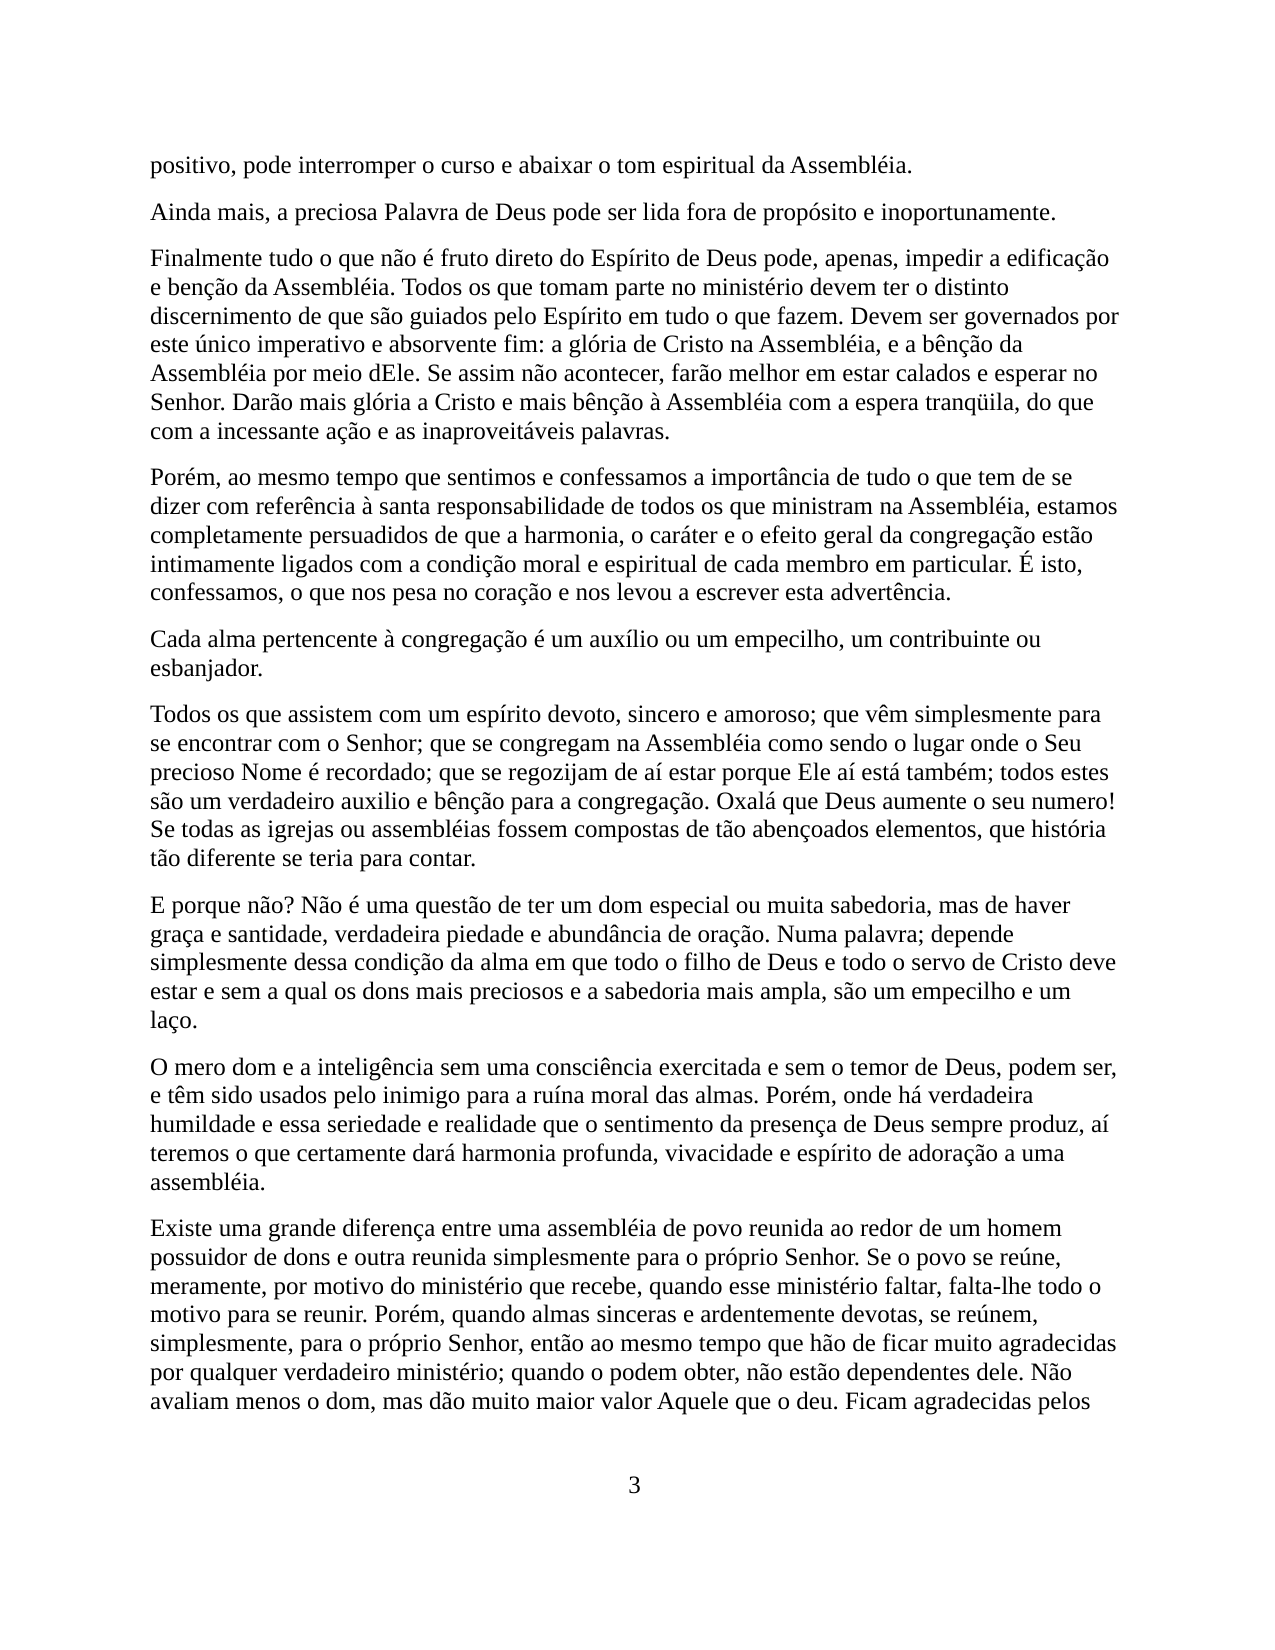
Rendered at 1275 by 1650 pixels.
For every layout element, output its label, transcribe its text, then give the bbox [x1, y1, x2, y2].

text Cada alma pertencente à congregação é um auxílio ou um empecilho, um contribuinte ou esbanjador. [150, 624, 1125, 682]
text Porém, ao mesmo tempo que sentimos e confessamos a importância de tudo o que tem de se dizer com referência à santa responsabilidade de todos os que ministram na Assembléia, estamos completamente persuadidos de que a harmonia, o caráter e o efeito geral da congregação estão intimamente ligados com a condição moral e espiritual de cada membro em particular. É isto, confessamos, o que nos pesa no coração e nos levou a escrever esta advertência. [150, 462, 1125, 606]
text O mero dom e a inteligência sem uma consciência exercitada e sem o temor de Deus, podem ser, e têm sido usados pelo inimigo para a ruína moral das almas. Porém, onde há verdadeira humildade e essa seriedade e realidade que o sentimento da presença de Deus sempre produz, aí teremos o que certamente dará harmonia profunda, vivacidade e espírito de adoração a uma assembléia. [150, 1052, 1125, 1195]
text Finalmente tudo o que não é fruto direto do Espírito de Deus pode, apenas, impedir a edificação e benção da Assembléia. Todos os que tomam parte no ministério devem ter o distinto discernimento de que são guiados pelo Espírito em tudo o que fazem. Devem ser governados por este único imperativo e absorvente fim: a glória de Cristo na Assembléia, e a bênção da Assembléia por meio dEle. Se assim não acontecer, farão melhor em estar calados e esperar no Senhor. Darão mais glória a Cristo e mais bênção à Assembléia com a espera tranqüila, do que com a incessante ação e as inaproveitáveis palavras. [150, 243, 1125, 444]
text Existe uma grande diferença entre uma assembléia de povo reunida ao redor de um homem possuidor de dons e outra reunida simplesmente para o próprio Senhor. Se o povo se reúne, meramente, por motivo do ministério que recebe, quando esse ministério faltar, falta-lhe todo o motivo para se reunir. Porém, quando almas sinceras e ardentemente devotas, se reúnem, simplesmente, para o próprio Senhor, então ao mesmo tempo que hão de ficar muito agradecidas por qualquer verdadeiro ministério; quando o podem obter, não estão dependentes dele. Não avaliam menos o dom, mas dão muito maior valor Aquele que o deu. Ficam agradecidas pelos [150, 1213, 1125, 1414]
text Todos os que assistem com um espírito devoto, sincero e amoroso; que vêm simplesmente para se encontrar com o Senhor; que se congregam na Assembléia como sendo o lugar onde o Seu precioso Nome é recordado; que se regozijam de aí estar porque Ele aí está também; todos estes são um verdadeiro auxilio e bênção para a congregação. Oxalá que Deus aumente o seu numero! Se todas as igrejas ou assembléias fossem compostas de tão abençoados elementos, que história tão diferente se teria para contar. [150, 699, 1125, 872]
text Ainda mais, a preciosa Palavra de Deus pode ser lida fora de propósito e inoportunamente. [150, 197, 1125, 225]
text positivo, pode interromper o curso e abaixar o tom espiritual da Assembléia. [150, 150, 1125, 179]
text E porque não? Não é uma questão de ter um dom especial ou muita sabedoria, mas de haver graça e santidade, verdadeira piedade e abundância de oração. Numa palavra; depende simplesmente dessa condição da alma em que todo o filho de Deus e todo o servo de Cristo deve estar e sem a qual os dons mais preciosos e a sabedoria mais ampla, são um empecilho e um laço. [150, 890, 1125, 1034]
